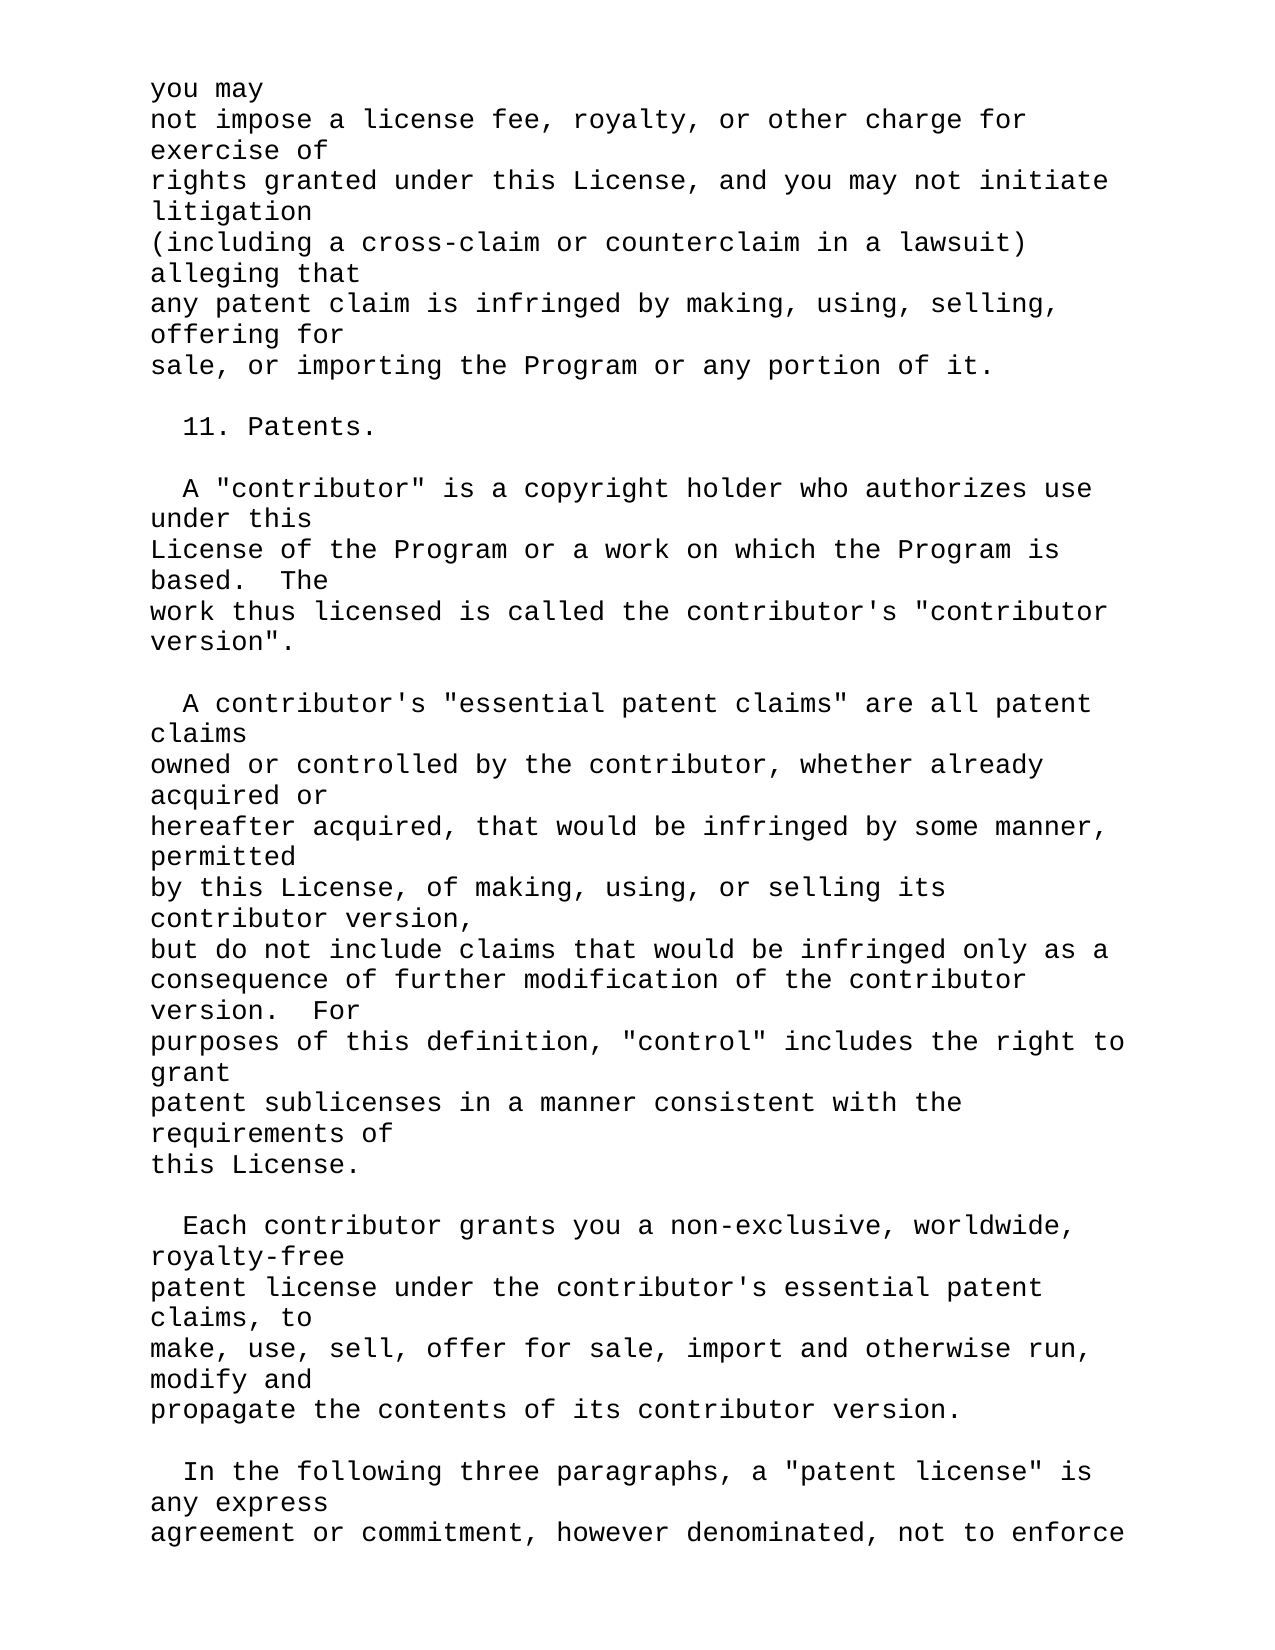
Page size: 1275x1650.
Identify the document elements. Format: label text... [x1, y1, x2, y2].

text patent license under the contributor's essential patent claims, to [150, 1273, 1125, 1335]
text hereafter acquired, that would be infringed by some manner, permitted [150, 812, 1125, 874]
text agreement or commitment, however denominated, not to enforce [150, 1519, 1125, 1550]
text purposes of this definition, "control" includes the right to grant [150, 1028, 1125, 1089]
text License of the Program or a work on which the Program is based. The [150, 536, 1125, 597]
text patent sublicenses in a manner consistent with the requirements of [150, 1089, 1125, 1151]
text rights granted under this License, and you may not initiate litigation [150, 167, 1125, 229]
text (including a cross-claim or counterclaim in a lawsuit) alleging that [150, 229, 1125, 290]
text this License. [150, 1151, 1125, 1181]
text you may [150, 75, 1125, 106]
text In the following three paragraphs, a "patent license" is any express [150, 1458, 1125, 1519]
text A "contributor" is a copyright holder who authorizes use under this [150, 474, 1125, 536]
text make, use, sell, offer for sale, import and otherwise run, modify and [150, 1335, 1125, 1396]
text any patent claim is infringed by making, using, selling, offering for [150, 290, 1125, 352]
text not impose a license fee, royalty, or other charge for exercise of [150, 106, 1125, 167]
text but do not include claims that would be infringed only as a [150, 935, 1125, 966]
text consequence of further modification of the contributor version. For [150, 966, 1125, 1028]
text sale, or importing the Program or any portion of it. [150, 352, 1125, 382]
text by this License, of making, using, or selling its contributor version, [150, 874, 1125, 935]
text propagate the contents of its contributor version. [150, 1396, 1125, 1427]
text work thus licensed is called the contributor's "contributor version". [150, 597, 1125, 659]
text A contributor's "essential patent claims" are all patent claims [150, 689, 1125, 751]
text 11. Patents. [150, 413, 1125, 444]
text Each contributor grants you a non-exclusive, worldwide, royalty-free [150, 1212, 1125, 1273]
text owned or controlled by the contributor, whether already acquired or [150, 751, 1125, 812]
